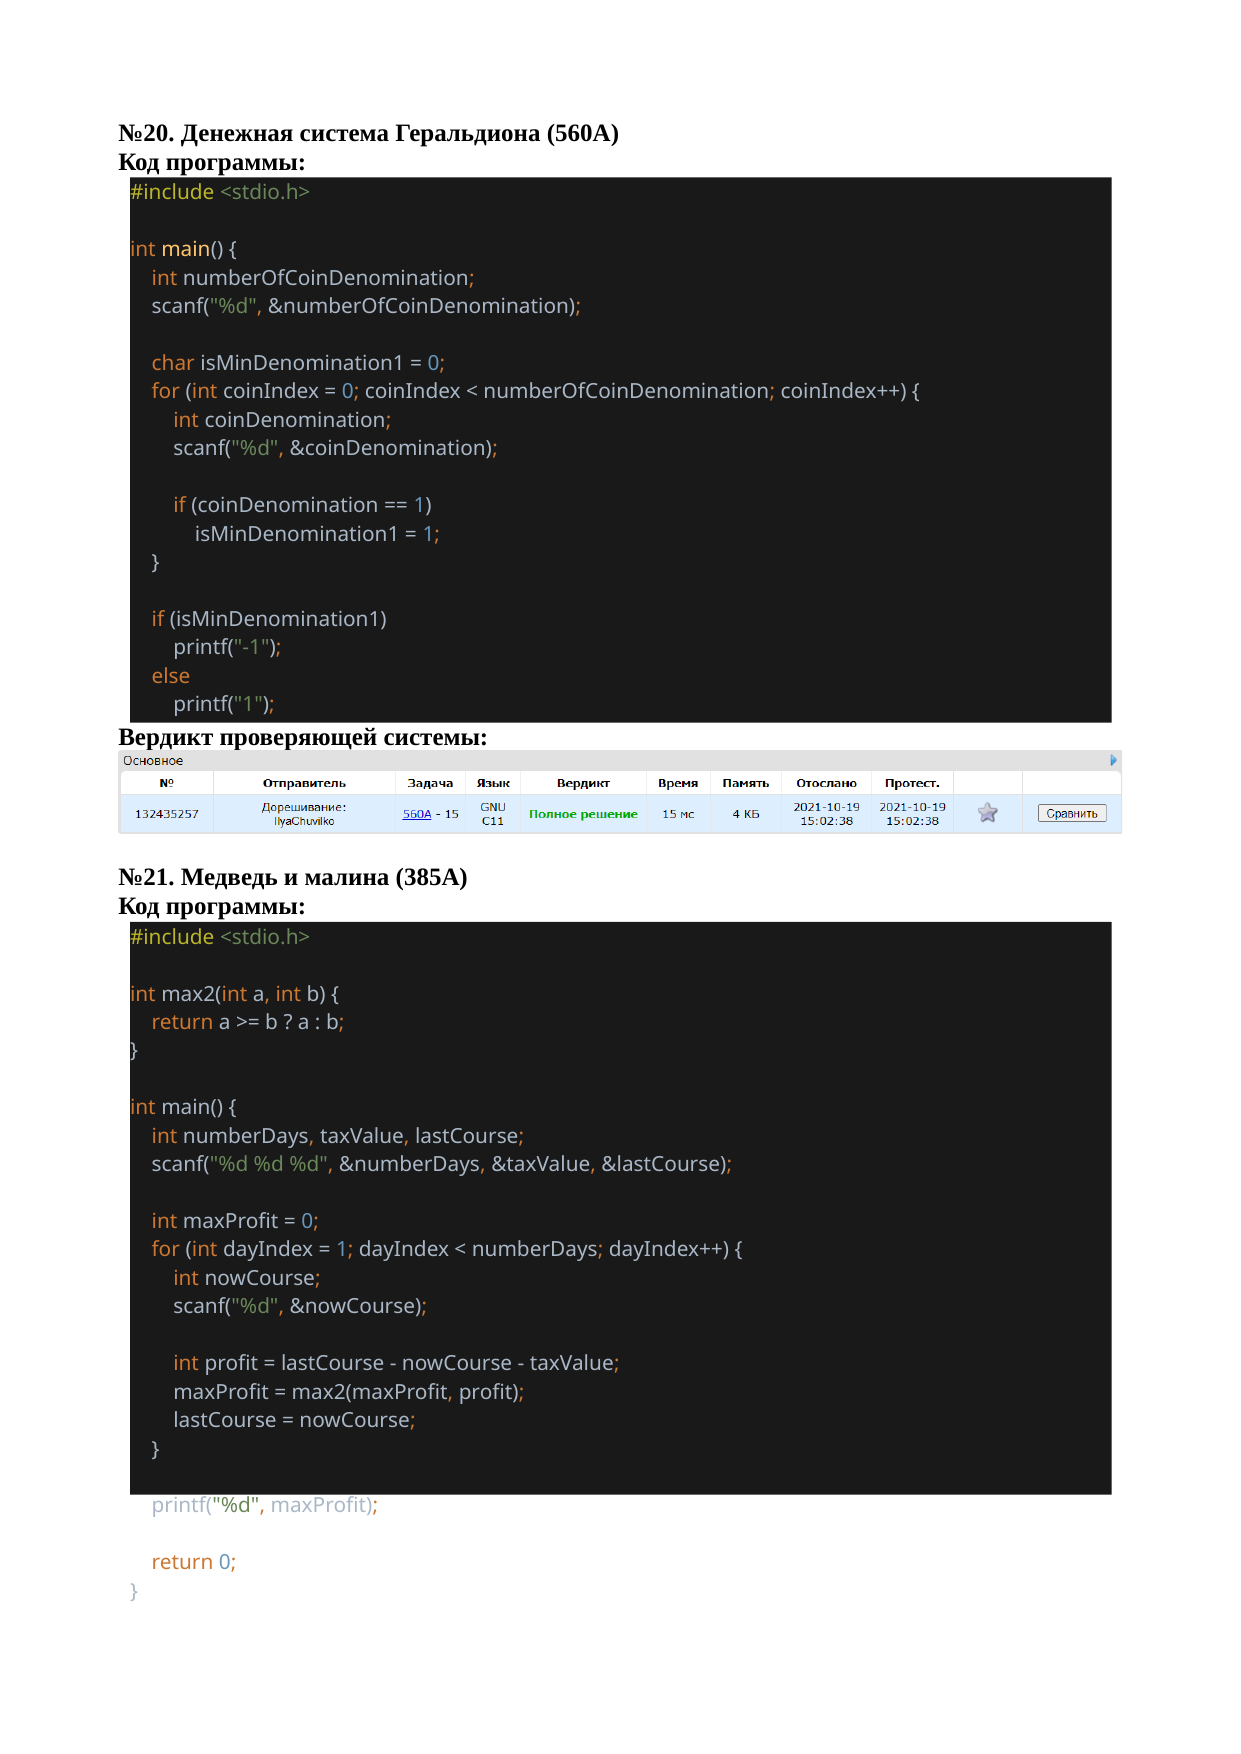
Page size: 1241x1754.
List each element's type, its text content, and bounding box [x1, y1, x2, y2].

picture [118, 750, 1123, 834]
text Код программы: [118, 891, 1122, 920]
text Вердикт проверяющей системы: [118, 722, 1122, 750]
text Код программы: [118, 147, 1122, 176]
text №21. Медведь и малина (385A) [118, 862, 1122, 891]
text №20. Денежная система Геральдиона (560A) [118, 118, 1122, 147]
